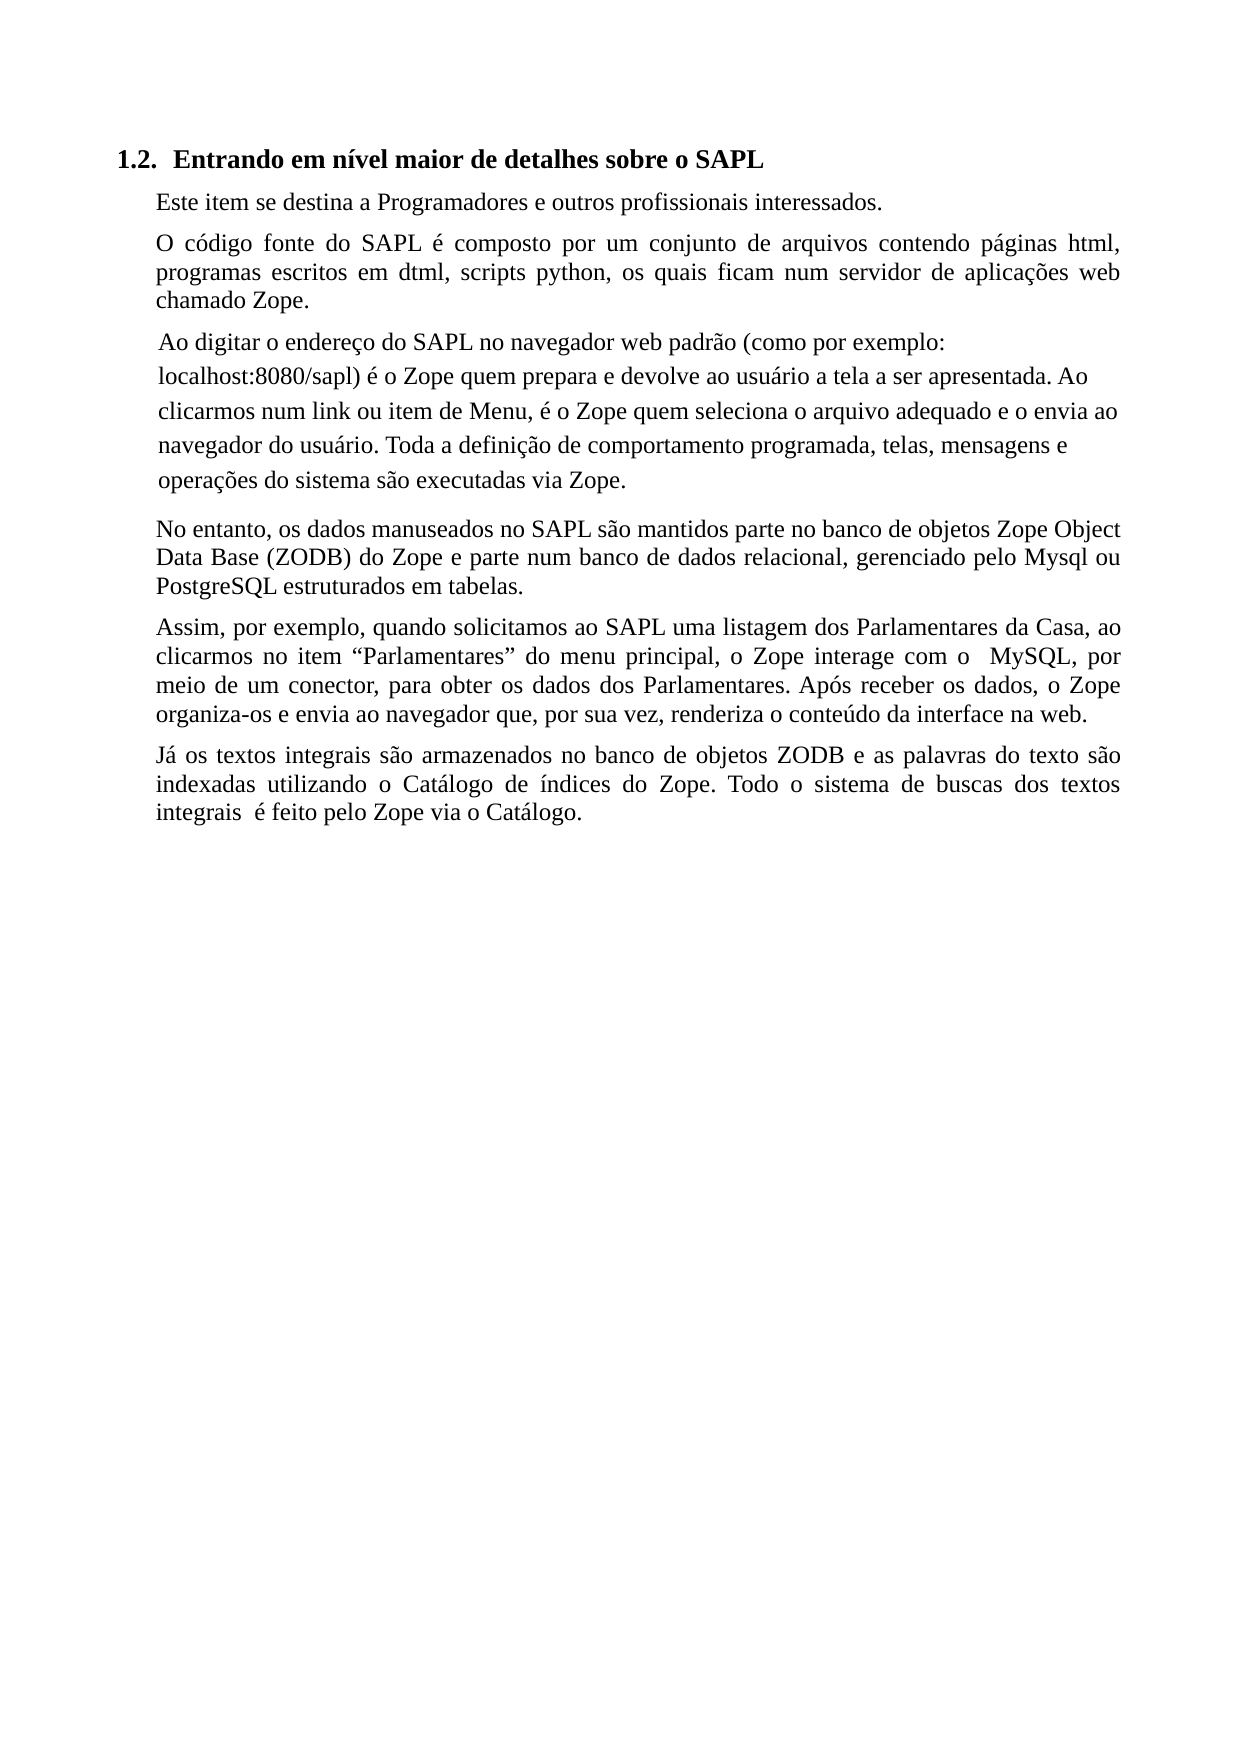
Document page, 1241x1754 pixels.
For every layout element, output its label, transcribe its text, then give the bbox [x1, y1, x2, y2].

text O código fonte do SAPL é composto por um conjunto de arquivos contendo páginas html, programas escritos em dtml, scripts python, os quais ficam num servidor de aplicações web chamado Zope. [156, 228, 1122, 314]
text Assim, por exemplo, quando solicitamos ao SAPL uma listagem dos Parlamentares da Casa, ao clicarmos no item “Parlamentares” do menu principal, o Zope interage com o MySQL, por meio de um conector, para obter os dados dos Parlamentares. Após receber os dados, o Zope organiza-os e envia ao navegador que, por sua vez, renderiza o conteúdo da interface na web. [156, 612, 1122, 727]
text Já os textos integrais são armazenados no banco de objetos ZODB e as palavras do texto são indexadas utilizando o Catálogo de índices do Zope. Todo o sistema de buscas dos textos integrais é feito pelo Zope via o Catálogo. [156, 740, 1122, 826]
subtitle 1.2. Entrando em nível maior de detalhes sobre o SAPL [117, 143, 1122, 174]
text No entanto, os dados manuseados no SAPL são mantidos parte no banco de objetos Zope Object Data Base (ZODB) do Zope e parte num banco de dados relacional, gerenciado pelo Mysql ou PostgreSQL estruturados em tabelas. [156, 514, 1122, 600]
text Este item se destina a Programadores e outros profissionais interessados. [156, 187, 1122, 216]
text Ao digitar o endereço do SAPL no navegador web padrão (como por exemplo: localhost:8080/sapl) é o Zope quem prepara e devolve ao usuário a tela a ser apresentada. Ao clicarmos num link ou item de Menu, é o Zope quem seleciona o arquivo adequado e o envia ao navegador do usuário. Toda a definição de comportamento programada, telas, mensagens e operações do sistema são executadas via Zope. [158, 327, 1122, 493]
